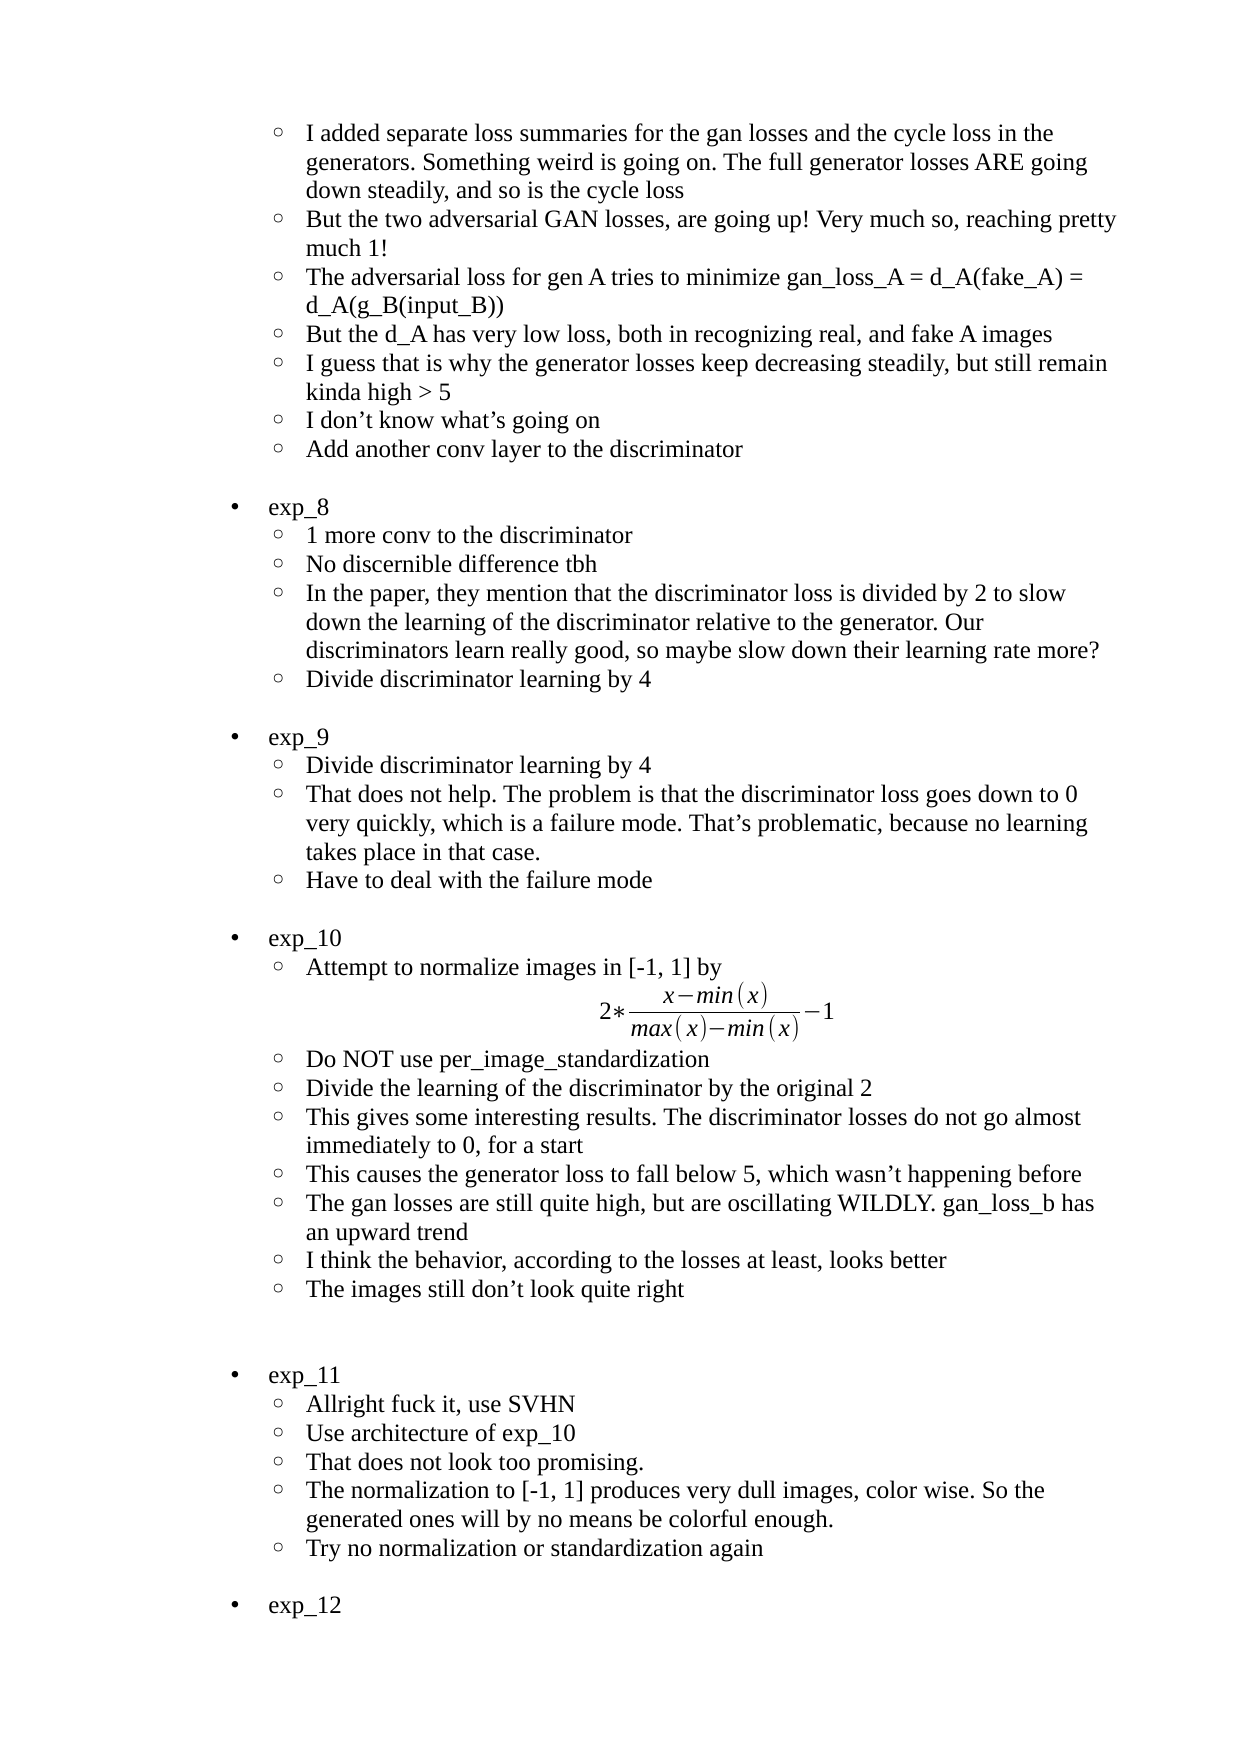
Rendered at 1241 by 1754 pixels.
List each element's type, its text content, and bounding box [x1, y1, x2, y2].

list exp_11 [231, 1360, 1122, 1389]
list Attempt to normalize images in [-1, 1] by [268, 952, 1122, 981]
list Have to deal with the failure mode [268, 866, 1122, 894]
list exp_8 [231, 492, 1122, 521]
list This causes the generator loss to fall below 5, which wasn’t happening before [268, 1159, 1122, 1188]
list Divide the learning of the discriminator by the original 2 [268, 1073, 1122, 1102]
list But the d_A has very low loss, both in recognizing real, and fake A images [268, 319, 1122, 348]
list This gives some interesting results. The discriminator losses do not go almost immediately to 0, for a start [268, 1102, 1122, 1159]
list The images still don’t look quite right [268, 1274, 1122, 1303]
list I added separate loss summaries for the gan losses and the cycle loss in the generators. Something weird is going on. The full generator losses ARE going down steadily, and so is the cycle loss [268, 118, 1122, 204]
list That does not look too promising. [268, 1447, 1122, 1475]
list Divide discriminator learning by 4 [268, 751, 1122, 779]
list I guess that is why the generator losses keep decreasing steadily, but still remain kinda high > 5 [268, 348, 1122, 406]
list The adversarial loss for gen A tries to minimize gan_loss_A = d_A(fake_A) = d_A(g_B(input_B)) [268, 262, 1122, 319]
list exp_10 [231, 923, 1122, 952]
list Try no normalization or standardization again [268, 1533, 1122, 1562]
list Use architecture of exp_10 [268, 1418, 1122, 1447]
list In the paper, they mention that the discriminator loss is divided by 2 to slow down the learning of the discriminator relative to the generator. Our discriminators learn really good, so maybe slow down their learning rate more? [268, 578, 1122, 664]
list The normalization to [-1, 1] produces very dull images, color wise. So the generated ones will by no means be colorful enough. [268, 1475, 1122, 1533]
list Divide discriminator learning by 4 [268, 664, 1122, 693]
list exp_9 [231, 722, 1122, 751]
list Add another conv layer to the discriminator [268, 434, 1122, 463]
list Do NOT use per_image_standardization [268, 1044, 1122, 1073]
list I don’t know what’s going on [268, 406, 1122, 434]
list Allright fuck it, use SVHN [268, 1389, 1122, 1418]
list No discernible difference tbh [268, 549, 1122, 578]
list That does not help. The problem is that the discriminator loss goes down to 0 very quickly, which is a failure mode. That’s problematic, because no learning takes place in that case. [268, 779, 1122, 866]
list The gan losses are still quite high, but are oscillating WILDLY. gan_loss_b has an upward trend [268, 1188, 1122, 1245]
list exp_12 [231, 1590, 1122, 1619]
list 1 more conv to the discriminator [268, 521, 1122, 549]
list I think the behavior, according to the losses at least, looks better [268, 1245, 1122, 1274]
list But the two adversarial GAN losses, are going up! Very much so, reaching pretty much 1! [268, 204, 1122, 262]
